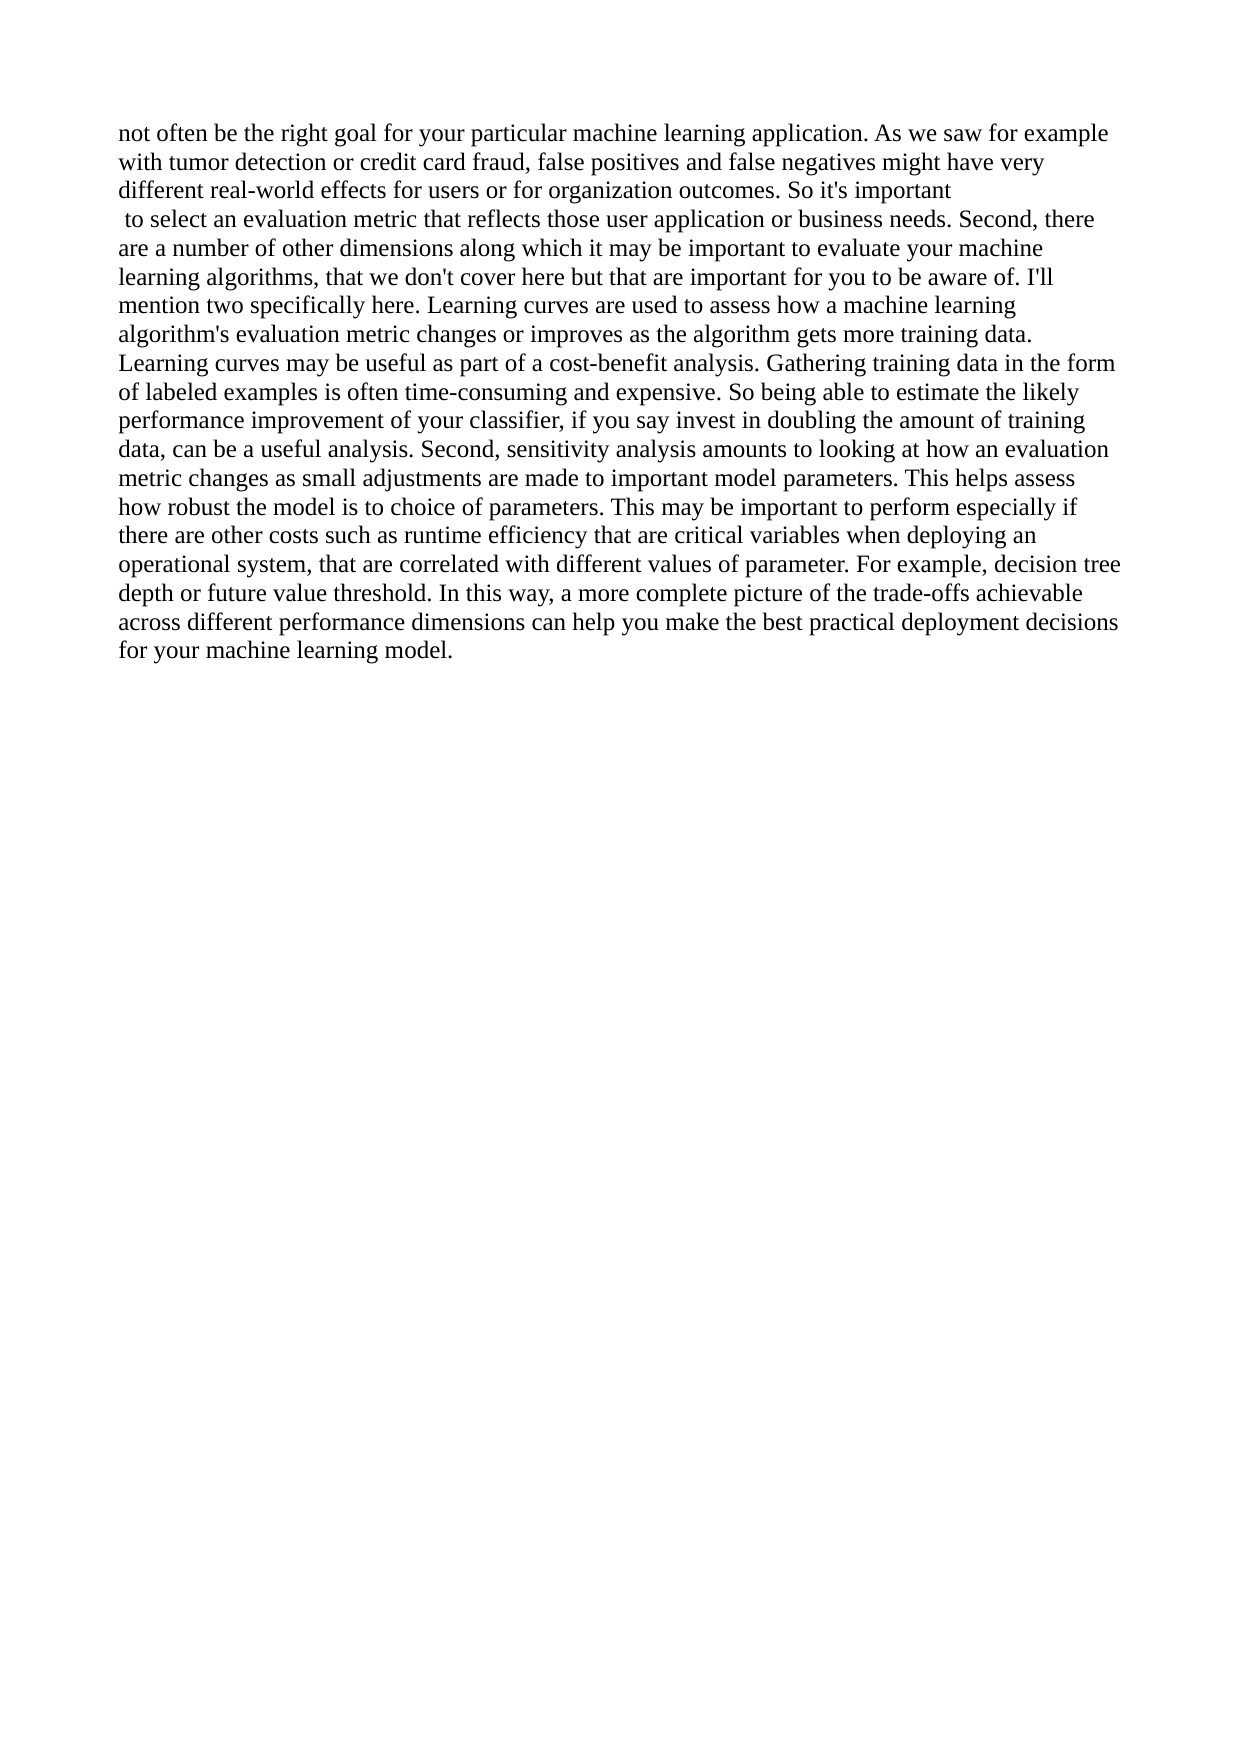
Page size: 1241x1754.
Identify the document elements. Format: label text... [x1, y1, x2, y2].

text to select an evaluation metric that reflects those user application or business needs. Second, there are a number of other dimensions along which it may be important to evaluate your machine learning algorithms, that we don't cover here but that are important for you to be aware of. I'll mention two specifically here. Learning curves are used to assess how a machine learning algorithm's evaluation metric changes or improves as the algorithm gets more training data. Learning curves may be useful as part of a cost-benefit analysis. Gathering training data in the form of labeled examples is often time-consuming and expensive. So being able to estimate the likely performance improvement of your classifier, if you say invest in doubling the amount of training data, can be a useful analysis. Second, sensitivity analysis amounts to looking at how an evaluation metric changes as small adjustments are made to important model parameters. This helps assess how robust the model is to choice of parameters. This may be important to perform especially if there are other costs such as runtime efficiency that are critical variables when deploying an operational system, that are correlated with different values of parameter. For example, decision tree depth or future value threshold. In this way, a more complete picture of the trade-offs achievable across different performance dimensions can help you make the best practical deployment decisions for your machine learning model. [118, 204, 1122, 664]
text not often be the right goal for your particular machine learning application. As we saw for example with tumor detection or credit card fraud, false positives and false negatives might have very different real-world effects for users or for organization outcomes. So it's important [118, 118, 1122, 204]
